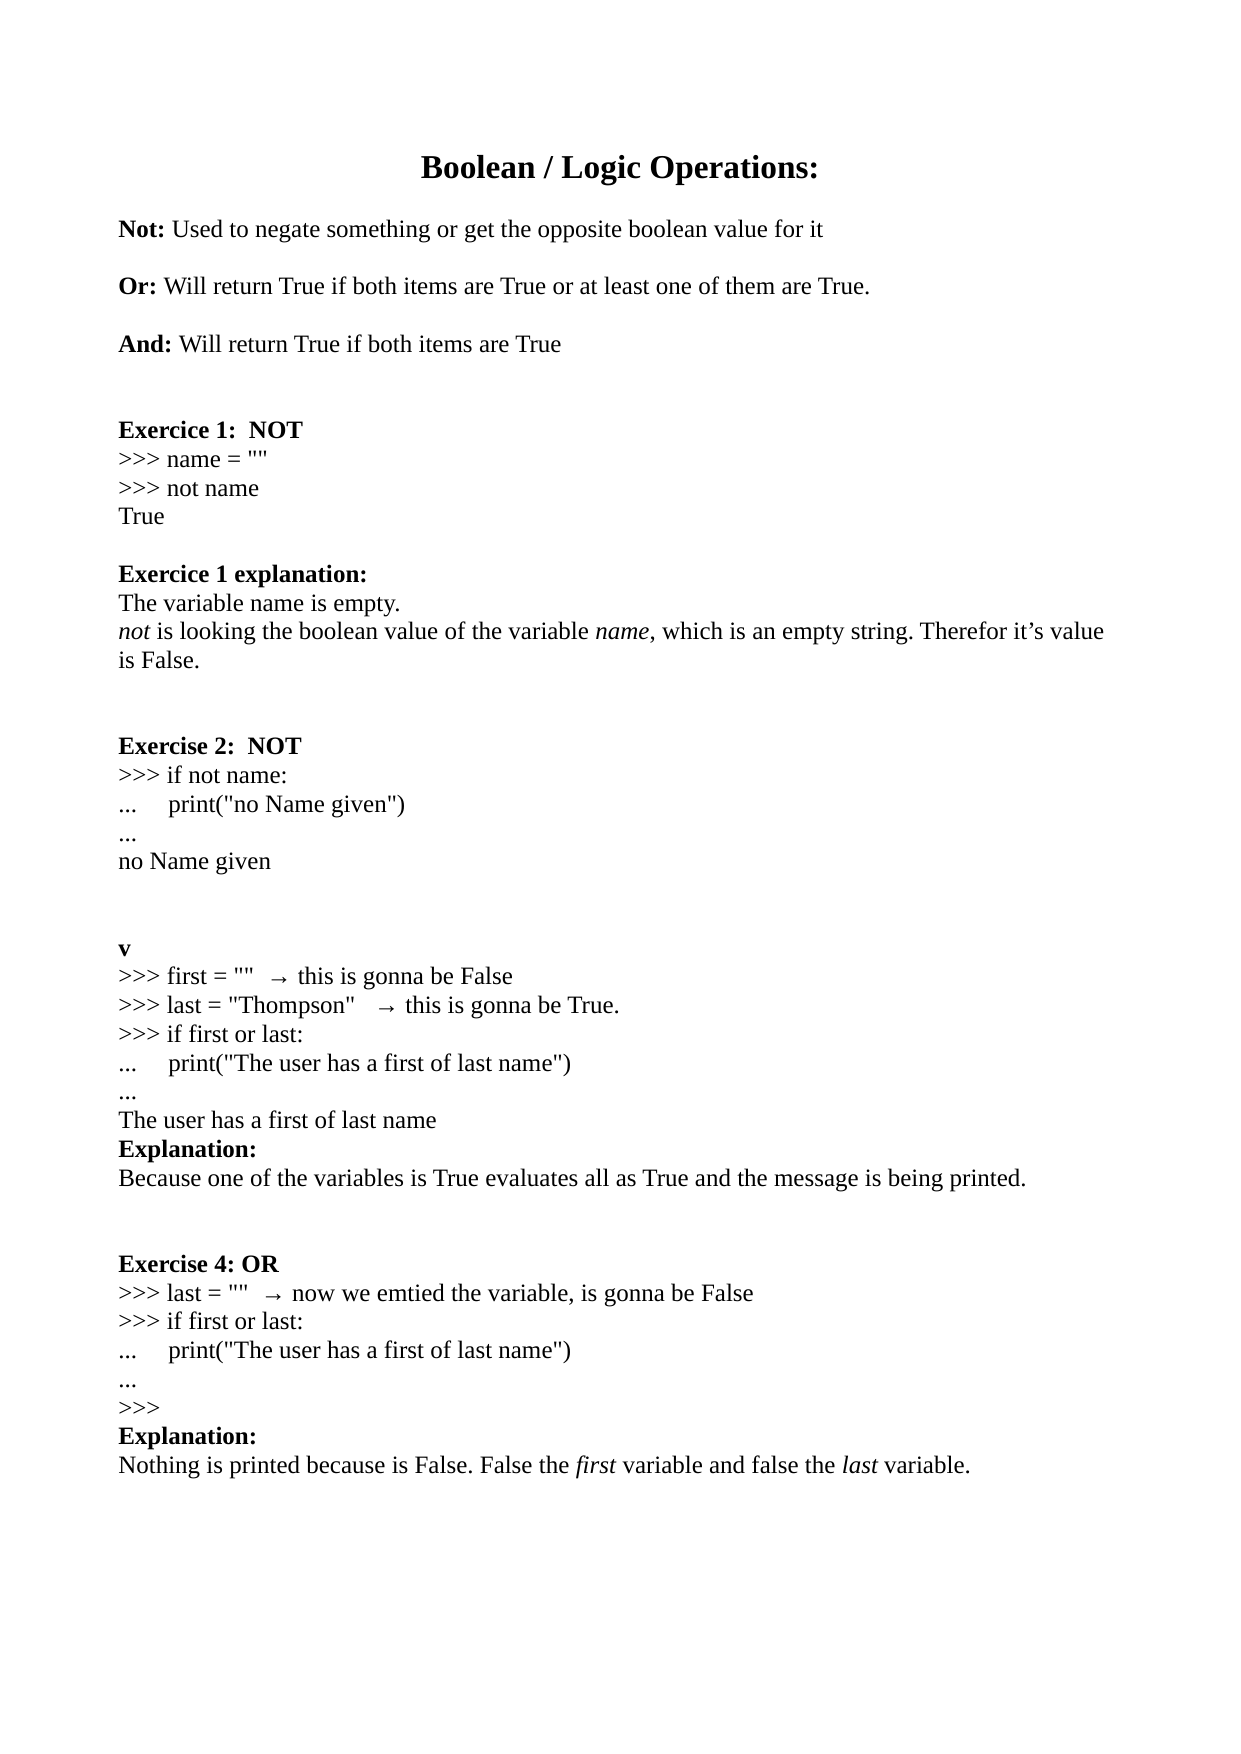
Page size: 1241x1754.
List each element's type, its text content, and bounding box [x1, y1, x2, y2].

text not is looking the boolean value of the variable name, which is an empty string. Therefor it’s value is False. [118, 616, 1122, 674]
text >>> name = "" [118, 444, 1122, 473]
text >>> not name [118, 473, 1122, 501]
text Exercice 1 explanation: [118, 559, 1122, 588]
text Exercise 2: NOT [118, 731, 1122, 760]
text >>> if first or last: [118, 1019, 1122, 1048]
text Exercise 4: OR [118, 1249, 1122, 1278]
text Because one of the variables is True evaluates all as True and the message is being printed. [118, 1163, 1122, 1191]
text ... [118, 818, 1122, 846]
text >>> last = "Thompson" → this is gonna be True. [118, 990, 1122, 1019]
text The user has a first of last name [118, 1105, 1122, 1134]
text ... print("The user has a first of last name") [118, 1335, 1122, 1364]
text Boolean / Logic Operations: [118, 147, 1122, 185]
text >>> [118, 1393, 1122, 1421]
text >>> last = "" → now we emtied the variable, is gonna be False [118, 1278, 1122, 1306]
text Not: Used to negate something or get the opposite boolean value for it [118, 214, 1122, 243]
text Explanation: [118, 1134, 1122, 1163]
text ... print("The user has a first of last name") [118, 1048, 1122, 1076]
text True [118, 501, 1122, 530]
text ... [118, 1076, 1122, 1105]
text Explanation: [118, 1421, 1122, 1450]
text Nothing is printed because is False. False the first variable and false the last variable. [118, 1450, 1122, 1479]
text ... [118, 1364, 1122, 1393]
text The variable name is empty. [118, 588, 1122, 616]
text v [118, 933, 1122, 961]
text >>> if not name: [118, 760, 1122, 789]
text ... print("no Name given") [118, 789, 1122, 818]
text Or: Will return True if both items are True or at least one of them are True. [118, 271, 1122, 300]
text >>> if first or last: [118, 1306, 1122, 1335]
text Exercice 1: NOT [118, 415, 1122, 444]
text >>> first = "" → this is gonna be False [118, 961, 1122, 990]
text no Name given [118, 846, 1122, 875]
text And: Will return True if both items are True [118, 329, 1122, 358]
